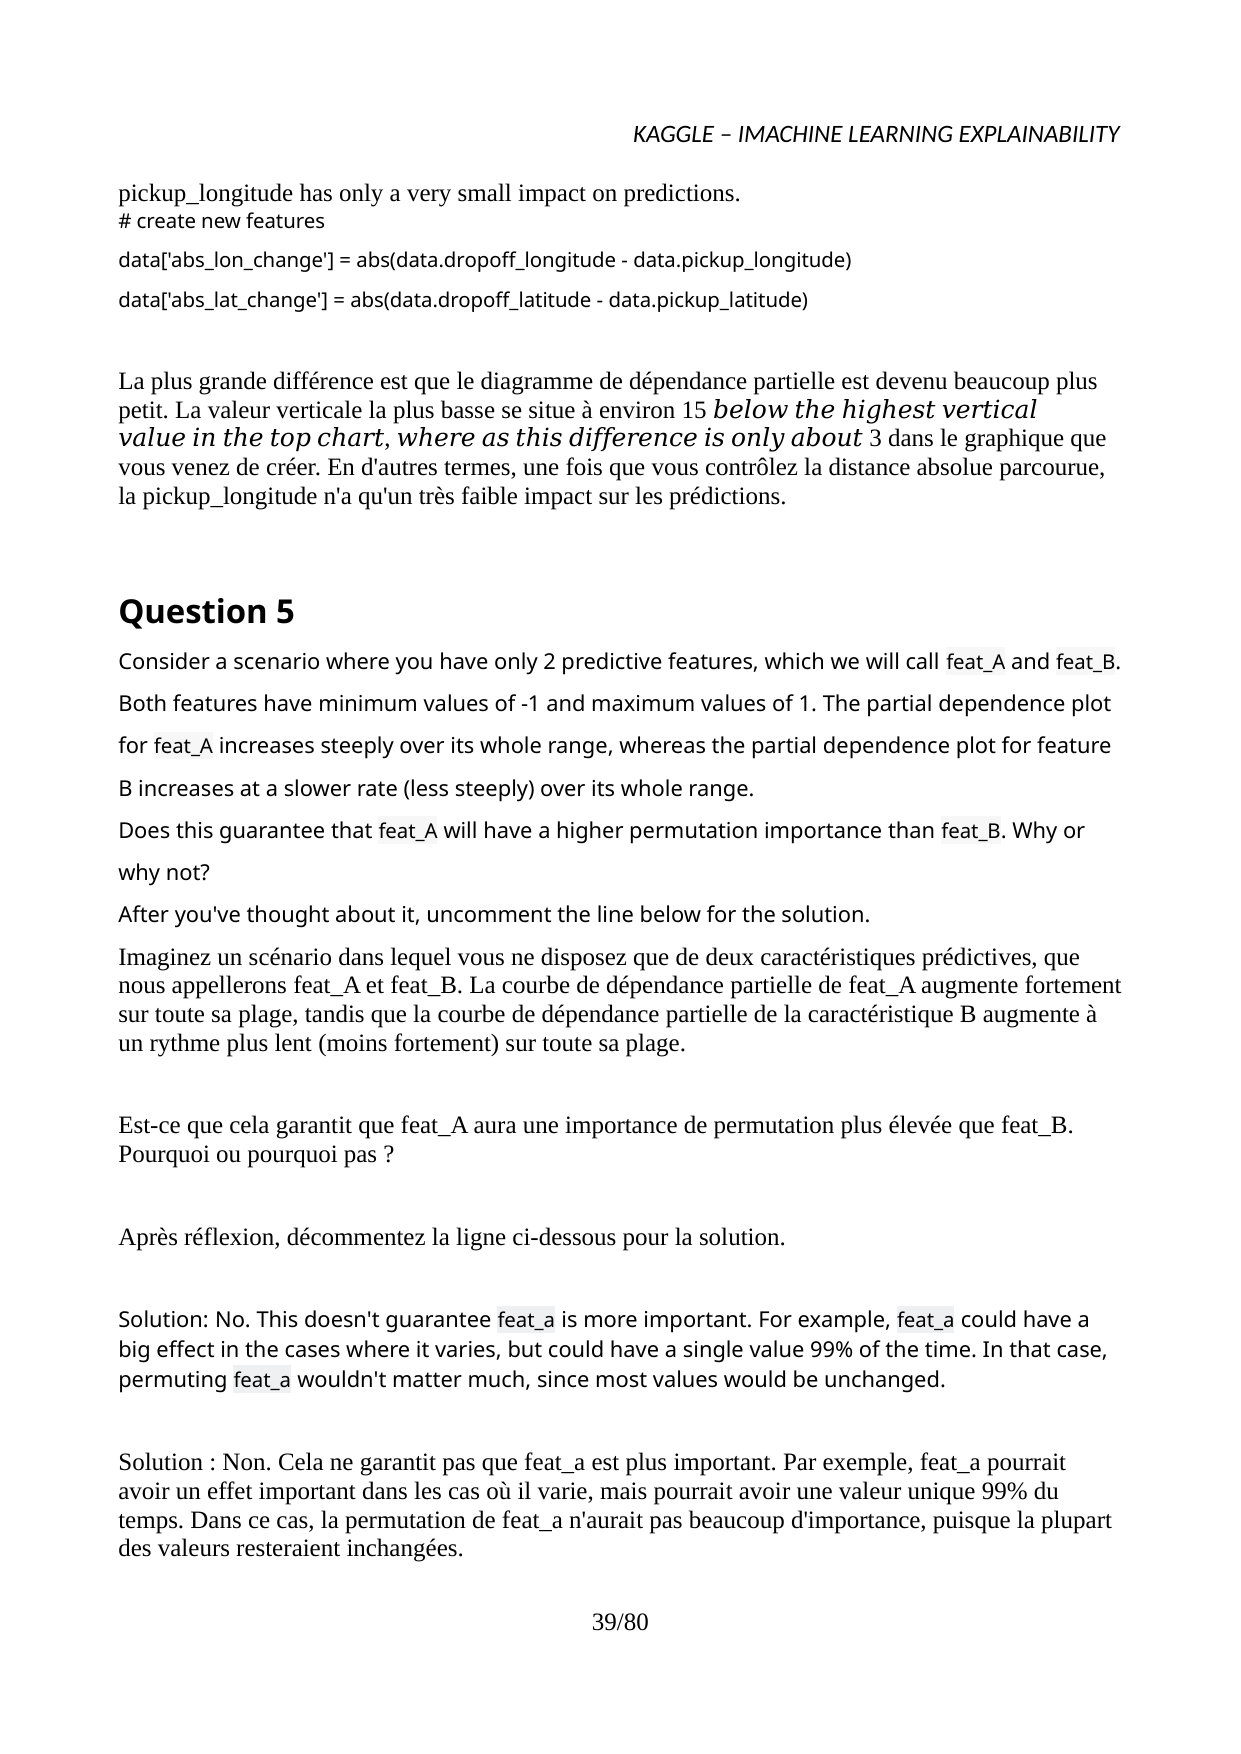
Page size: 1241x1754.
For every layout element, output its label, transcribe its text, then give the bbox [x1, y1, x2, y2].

text data['abs_lat_change'] = abs(data.dropoff_latitude - data.pickup_latitude) [118, 285, 1122, 313]
text Consider a scenario where you have only 2 predictive features, which we will call feat_A and feat_B. Both features have minimum values of -1 and maximum values of 1. The partial dependence plot for feat_A increases steeply over its whole range, whereas the partial dependence plot for feature B increases at a slower rate (less steeply) over its whole range. [118, 646, 1122, 802]
text # create new features [118, 207, 1122, 234]
text Solution: No. This doesn't guarantee feat_a is more important. For example, feat_a could have a big effect in the cases where it varies, but could have a single value 99% of the time. In that case, permuting feat_a wouldn't matter much, since most values would be unchanged. [118, 1304, 1122, 1393]
subtitle Question 5 [118, 588, 1122, 633]
text Solution : Non. Cela ne garantit pas que feat_a est plus important. Par exemple, feat_a pourrait avoir un effet important dans les cas où il varie, mais pourrait avoir une valeur unique 99% du temps. Dans ce cas, la permutation de feat_a n'aurait pas beaucoup d'importance, puisque la plupart des valeurs resteraient inchangées. [118, 1447, 1122, 1562]
text Does this guarantee that feat_A will have a higher permutation importance than feat_B. Why or why not? [118, 815, 1122, 887]
text After you've thought about it, uncomment the line below for the solution. [118, 899, 1122, 929]
text Après réflexion, décommentez la ligne ci-dessous pour la solution. [118, 1222, 1122, 1250]
text pickup_longitude has only a very small impact on predictions. [118, 178, 1122, 207]
text Est-ce que cela garantit que feat_A aura une importance de permutation plus élevée que feat_B. Pourquoi ou pourquoi pas ? [118, 1110, 1122, 1168]
text Imaginez un scénario dans lequel vous ne disposez que de deux caractéristiques prédictives, que nous appellerons feat_A et feat_B. La courbe de dépendance partielle de feat_A augmente fortement sur toute sa plage, tandis que la courbe de dépendance partielle de la caractéristique B augmente à un rythme plus lent (moins fortement) sur toute sa plage. [118, 942, 1122, 1057]
text La plus grande différence est que le diagramme de dépendance partielle est devenu beaucoup plus petit. La valeur verticale la plus basse se situe à environ 15 𝑏𝑒𝑙𝑜𝑤 𝑡ℎ𝑒 ℎ𝑖𝑔ℎ𝑒𝑠𝑡 𝑣𝑒𝑟𝑡𝑖𝑐𝑎𝑙 𝑣𝑎𝑙𝑢𝑒 𝑖𝑛 𝑡ℎ𝑒 𝑡𝑜𝑝 𝑐ℎ𝑎𝑟𝑡, 𝑤ℎ𝑒𝑟𝑒 𝑎𝑠 𝑡ℎ𝑖𝑠 𝑑𝑖𝑓𝑓𝑒𝑟𝑒𝑛𝑐𝑒 𝑖𝑠 𝑜𝑛𝑙𝑦 𝑎𝑏𝑜𝑢𝑡 3 dans le graphique que vous venez de créer. En d'autres termes, une fois que vous contrôlez la distance absolue parcourue, la pickup_longitude n'a qu'un très faible impact sur les prédictions. [118, 366, 1122, 510]
text data['abs_lon_change'] = abs(data.dropoff_longitude - data.pickup_longitude) [118, 246, 1122, 274]
